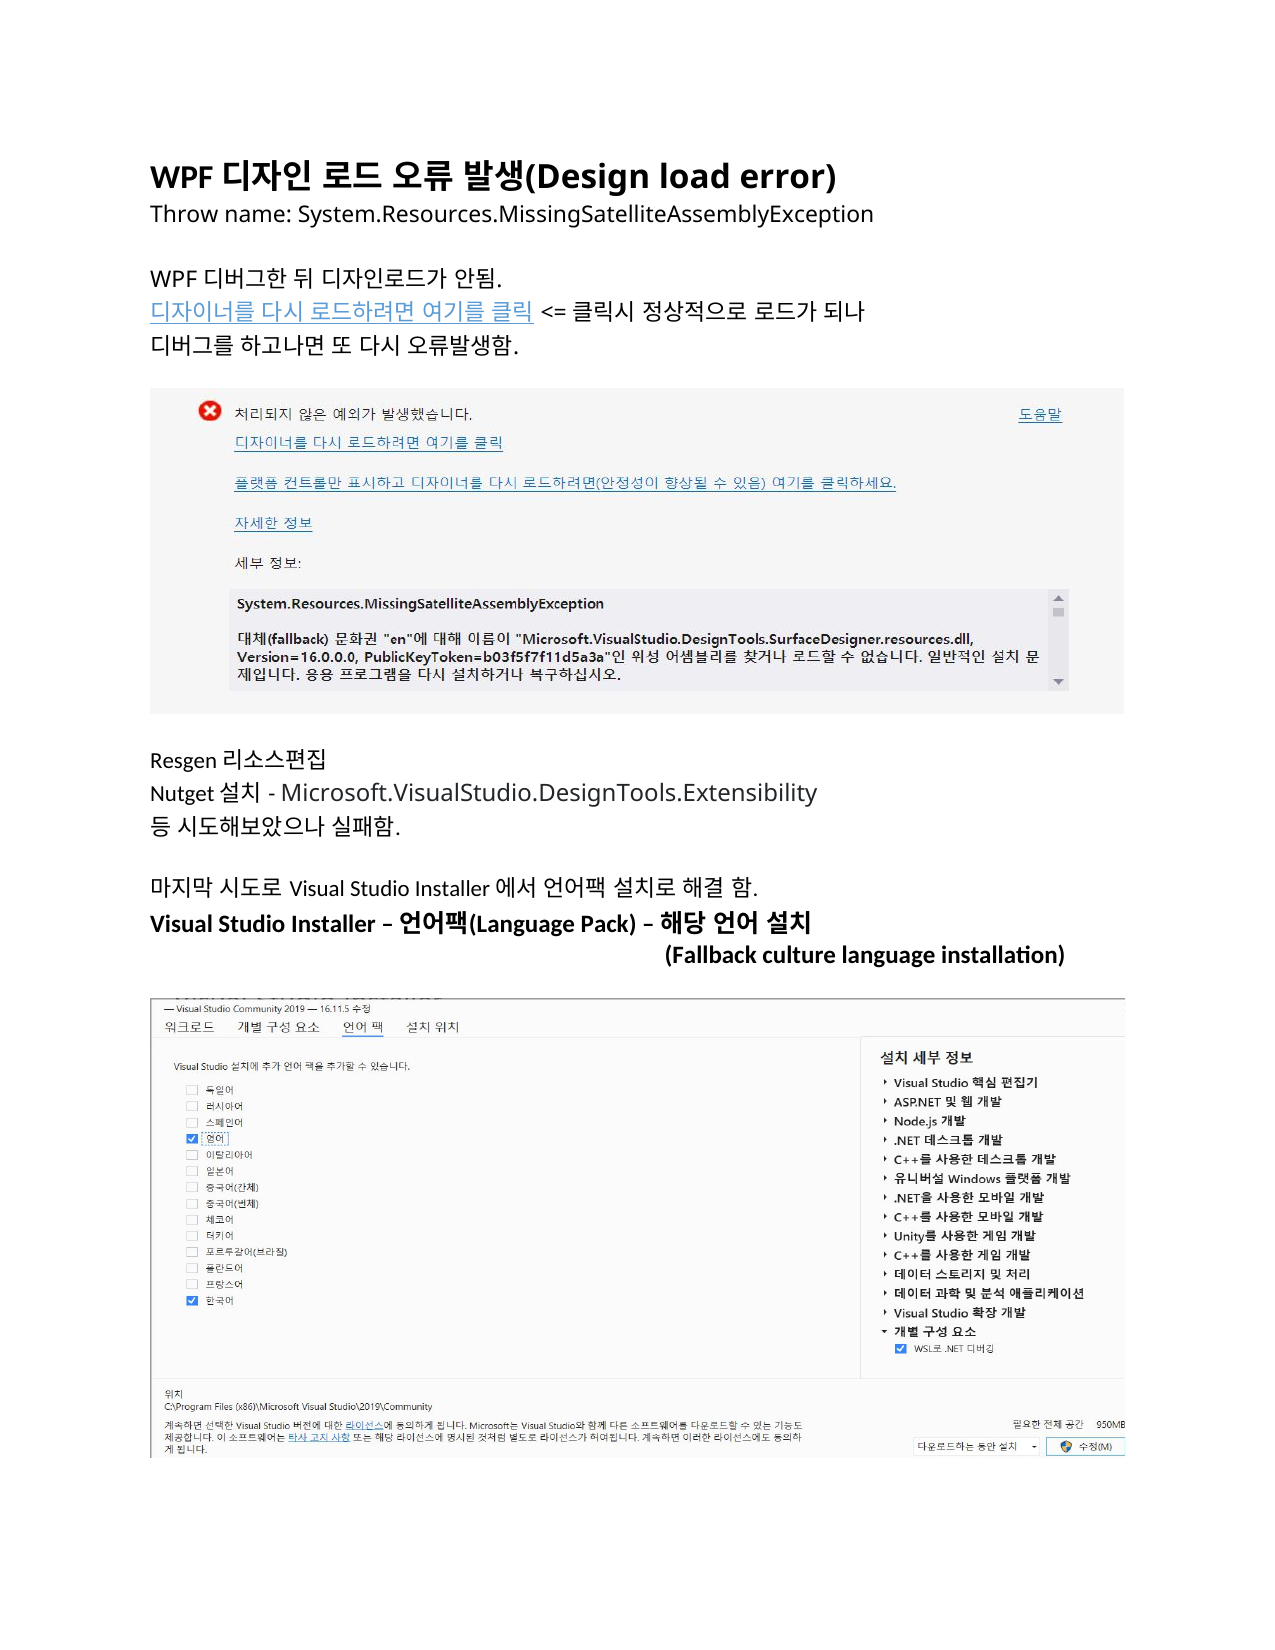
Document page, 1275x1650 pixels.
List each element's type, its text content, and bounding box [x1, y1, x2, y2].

text Throw name: System.Resources.MissingSatelliteAssemblyException [150, 198, 1125, 230]
text 디버그를 하고나면 또 다시 오류발생함. [150, 328, 1125, 361]
text Visual Studio Installer – 언어팩(Language Pack) – 해당 언어 설치 [150, 903, 1125, 939]
text Resgen 리소스편집 [150, 742, 1125, 775]
text Nutget 설치 - Microsoft.VisualStudio.DesignTools.Extensibility [150, 775, 1125, 809]
text WPF 디자인 로드 오류 발생(Design load error) [150, 150, 1125, 198]
text 디자이너를 다시 로드하려면 여기를 클릭 <= 클릭시 정상적으로 로드가 되나 [150, 294, 1125, 328]
text (Fallback culture language installation) [150, 939, 1125, 970]
text 마지막 시도로 Visual Studio Installer에서 언어팩 설치로 해결 함. [150, 870, 1125, 903]
text 등 시도해보았으나 실패함. [150, 809, 1125, 842]
text WPF 디버그한 뒤 디자인로드가 안됨. [150, 261, 1125, 294]
